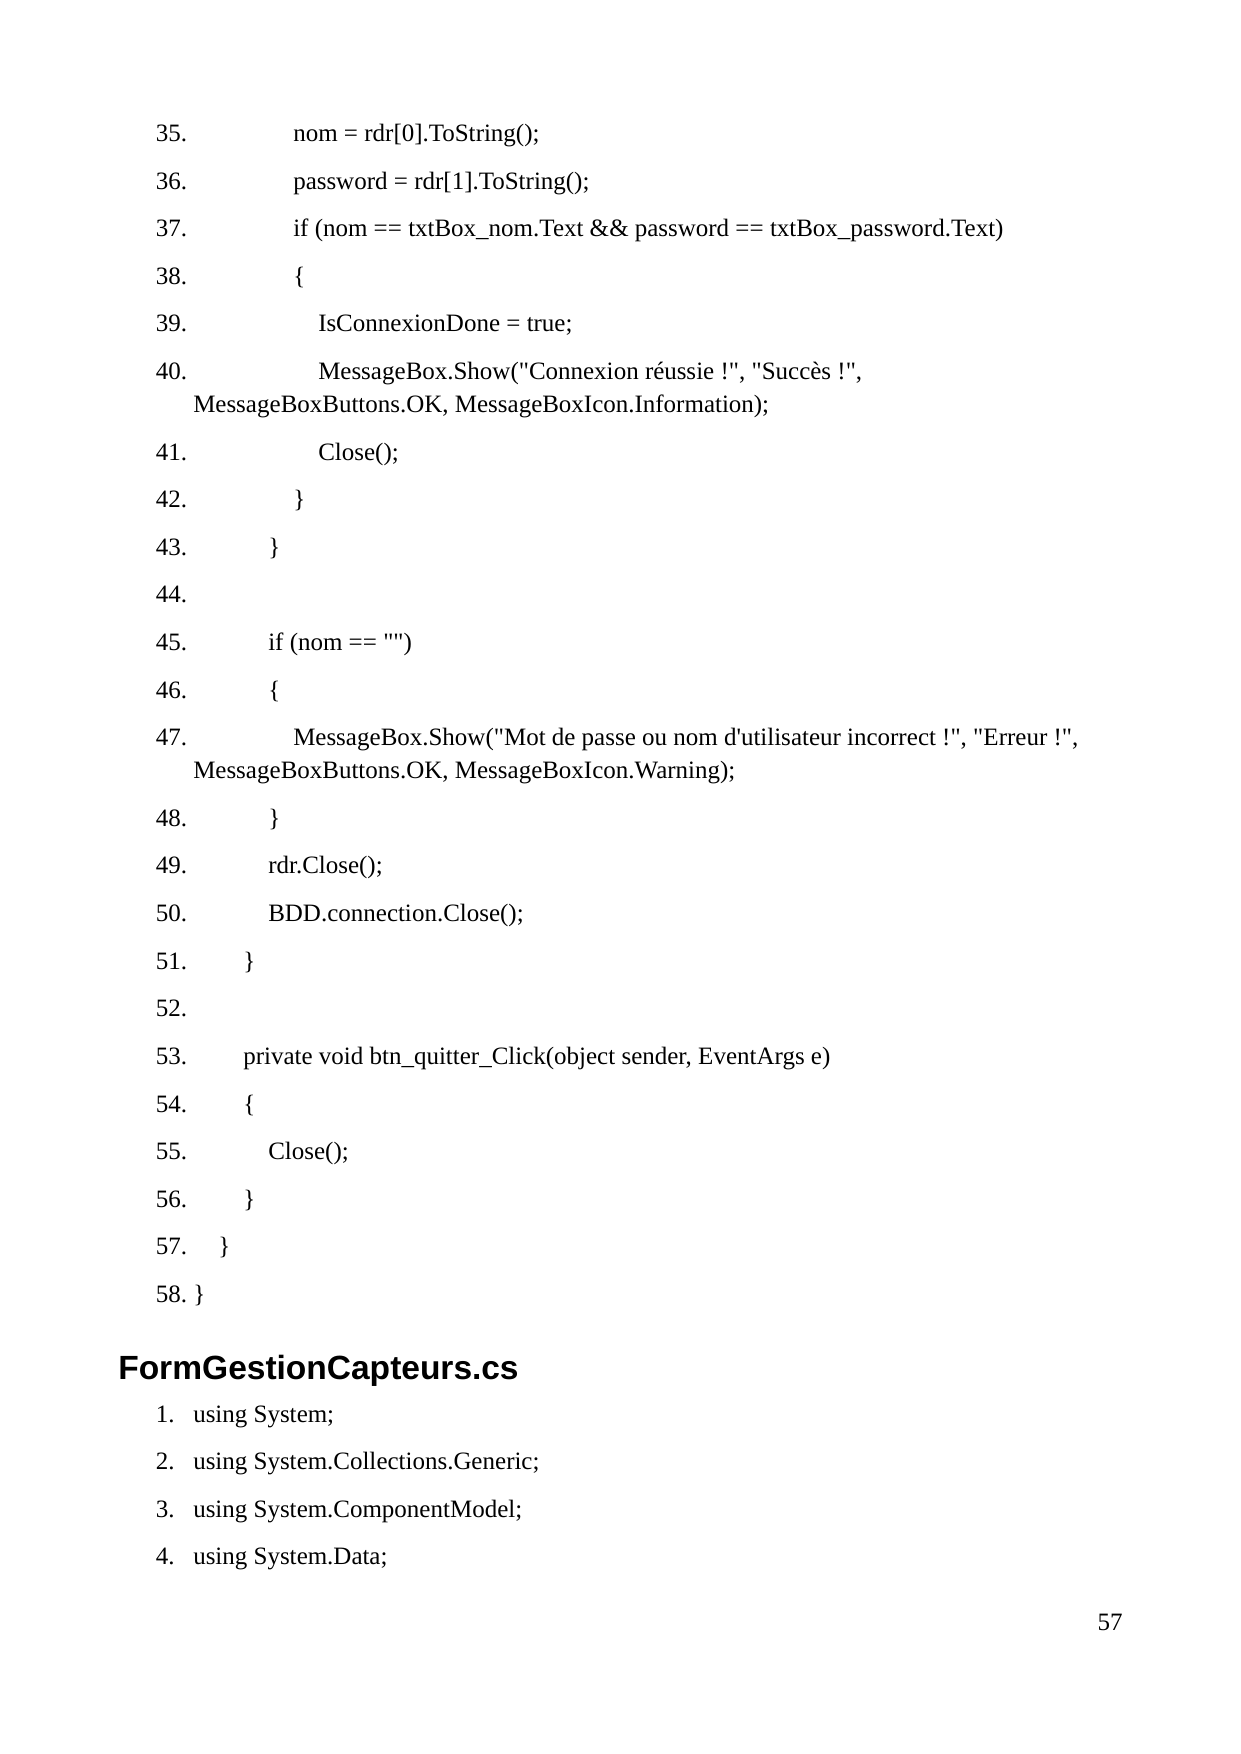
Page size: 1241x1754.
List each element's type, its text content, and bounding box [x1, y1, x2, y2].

list } [156, 1279, 1122, 1308]
list } [156, 1231, 1122, 1260]
list using System; [156, 1399, 1122, 1427]
list password = rdr[1].ToString(); [156, 166, 1122, 194]
subtitle FormGestionCapteurs.cs [118, 1347, 1122, 1386]
list IsConnexionDone = true; [156, 308, 1122, 337]
list using System.ComponentModel; [156, 1494, 1122, 1523]
list } [156, 1184, 1122, 1213]
list if (nom == txtBox_nom.Text && password == txtBox_password.Text) [156, 213, 1122, 242]
list } [156, 946, 1122, 974]
list using System.Collections.Generic; [156, 1446, 1122, 1475]
list } [156, 484, 1122, 513]
list Close(); [156, 1136, 1122, 1165]
list MessageBox.Show("Mot de passe ou nom d'utilisateur incorrect !", "Erreur !", MessageBoxButtons.OK, MessageBoxIcon.Warning); [156, 722, 1122, 784]
list } [156, 803, 1122, 832]
list { [156, 261, 1122, 290]
list using System.Data; [156, 1541, 1122, 1570]
list private void btn_quitter_Click(object sender, EventArgs e) [156, 1041, 1122, 1070]
list Close(); [156, 437, 1122, 466]
list MessageBox.Show("Connexion réussie !", "Succès !", MessageBoxButtons.OK, MessageBoxIcon.Information); [156, 356, 1122, 418]
list { [156, 675, 1122, 703]
list nom = rdr[0].ToString(); [156, 118, 1122, 147]
list } [156, 532, 1122, 561]
list rdr.Close(); [156, 851, 1122, 879]
list { [156, 1089, 1122, 1117]
list BDD.connection.Close(); [156, 898, 1122, 927]
list if (nom == "") [156, 627, 1122, 656]
